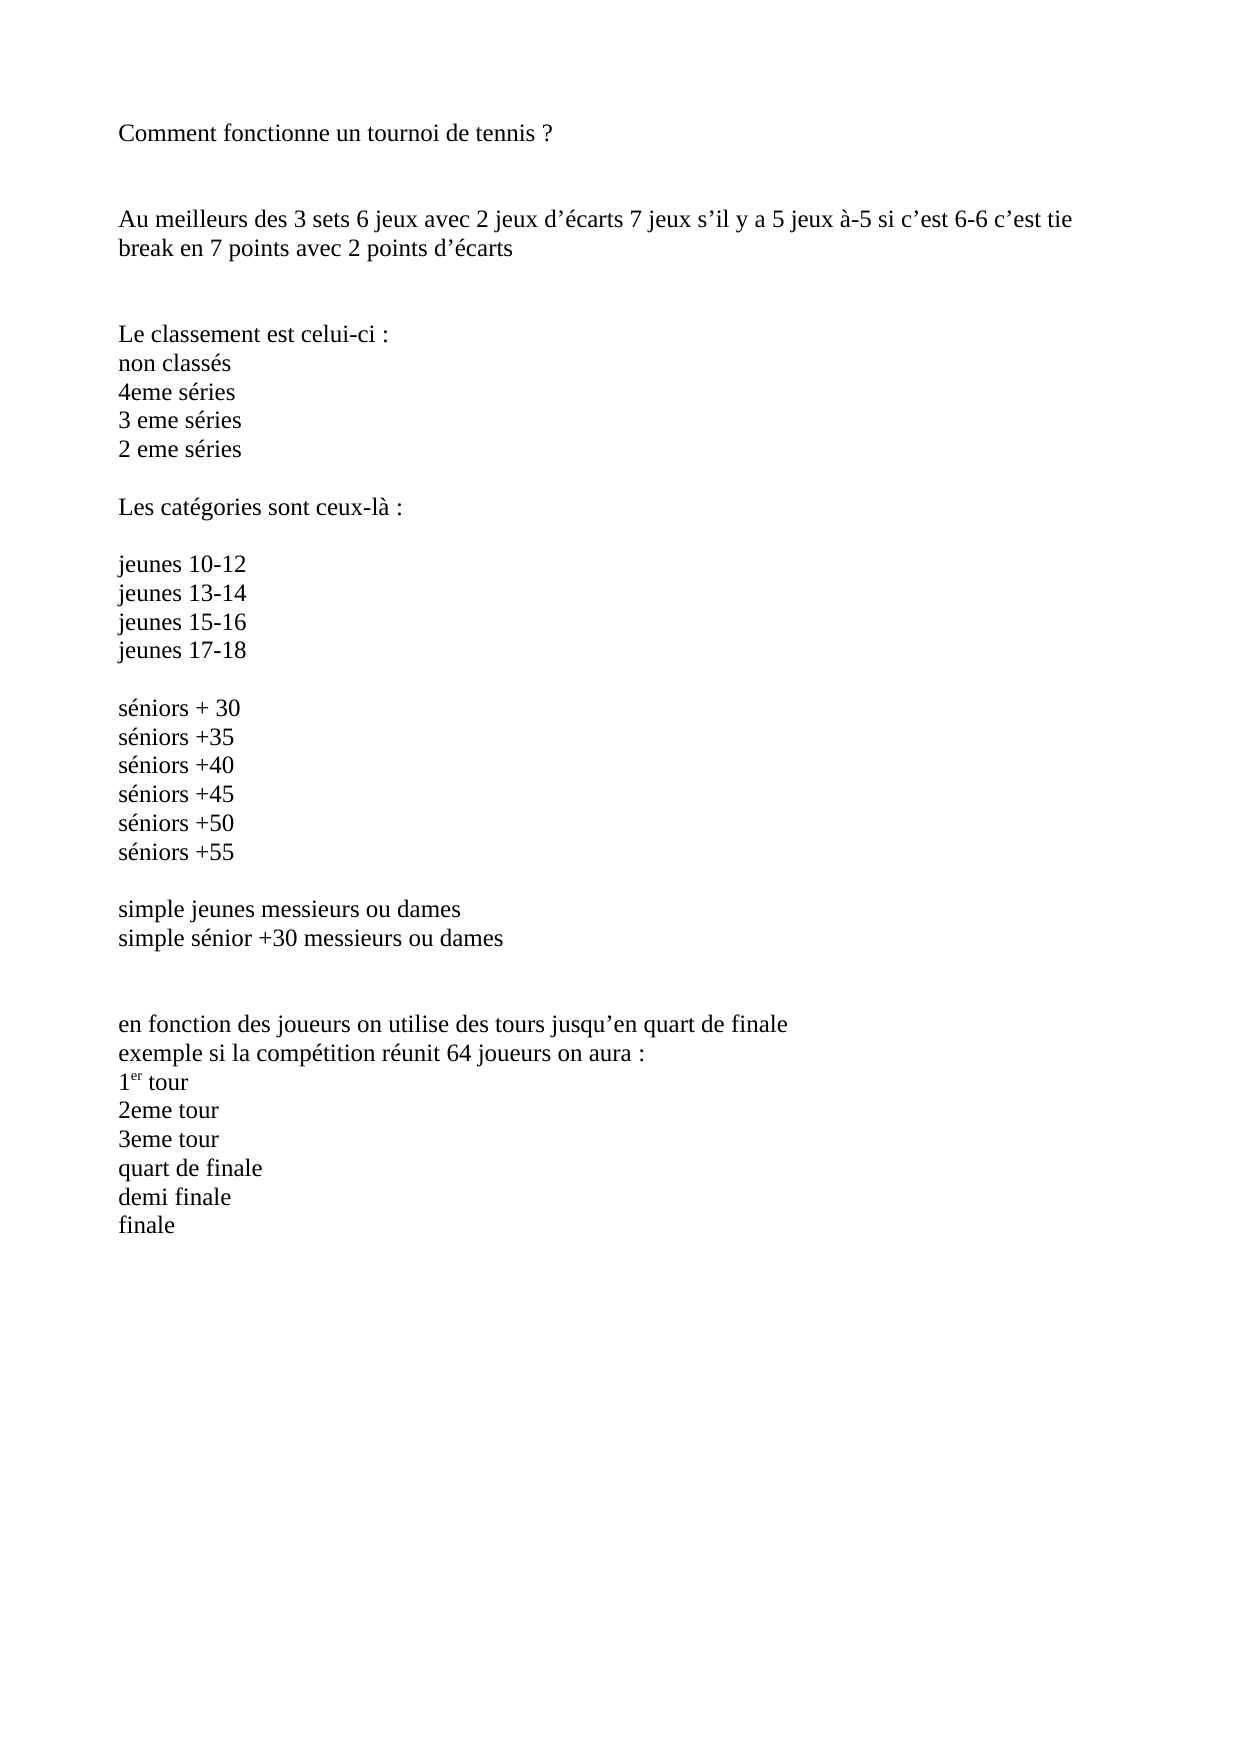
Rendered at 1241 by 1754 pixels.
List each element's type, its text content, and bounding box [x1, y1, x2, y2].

text Au meilleurs des 3 sets 6 jeux avec 2 jeux d’écarts 7 jeux s’il y a 5 jeux à-5 si c’est 6-6 c’est tie break en 7 points avec 2 points d’écarts [118, 204, 1122, 262]
text Le classement est celui-ci : [118, 319, 1122, 348]
text séniors +40 [118, 751, 1122, 779]
text 4eme séries [118, 377, 1122, 406]
text exemple si la compétition réunit 64 joueurs on aura : [118, 1038, 1122, 1067]
text 2eme tour [118, 1096, 1122, 1124]
text en fonction des joueurs on utilise des tours jusqu’en quart de finale [118, 1009, 1122, 1038]
text jeunes 17-18 [118, 636, 1122, 664]
text séniors +45 [118, 779, 1122, 808]
text 3 eme séries [118, 406, 1122, 434]
text séniors +55 [118, 837, 1122, 866]
text séniors +35 [118, 722, 1122, 751]
text simple jeunes messieurs ou dames [118, 894, 1122, 923]
text simple sénior +30 messieurs ou dames [118, 923, 1122, 952]
text Les catégories sont ceux-là : [118, 492, 1122, 521]
text 3eme tour [118, 1124, 1122, 1153]
text 1er tour [118, 1067, 1122, 1096]
text 2 eme séries [118, 434, 1122, 463]
text Comment fonctionne un tournoi de tennis ? [118, 118, 1122, 147]
text quart de finale [118, 1153, 1122, 1182]
text demi finale [118, 1182, 1122, 1211]
text séniors + 30 [118, 693, 1122, 722]
text jeunes 15-16 [118, 607, 1122, 636]
text séniors +50 [118, 808, 1122, 837]
text jeunes 13-14 [118, 578, 1122, 607]
text non classés [118, 348, 1122, 377]
text finale [118, 1211, 1122, 1239]
text jeunes 10-12 [118, 549, 1122, 578]
